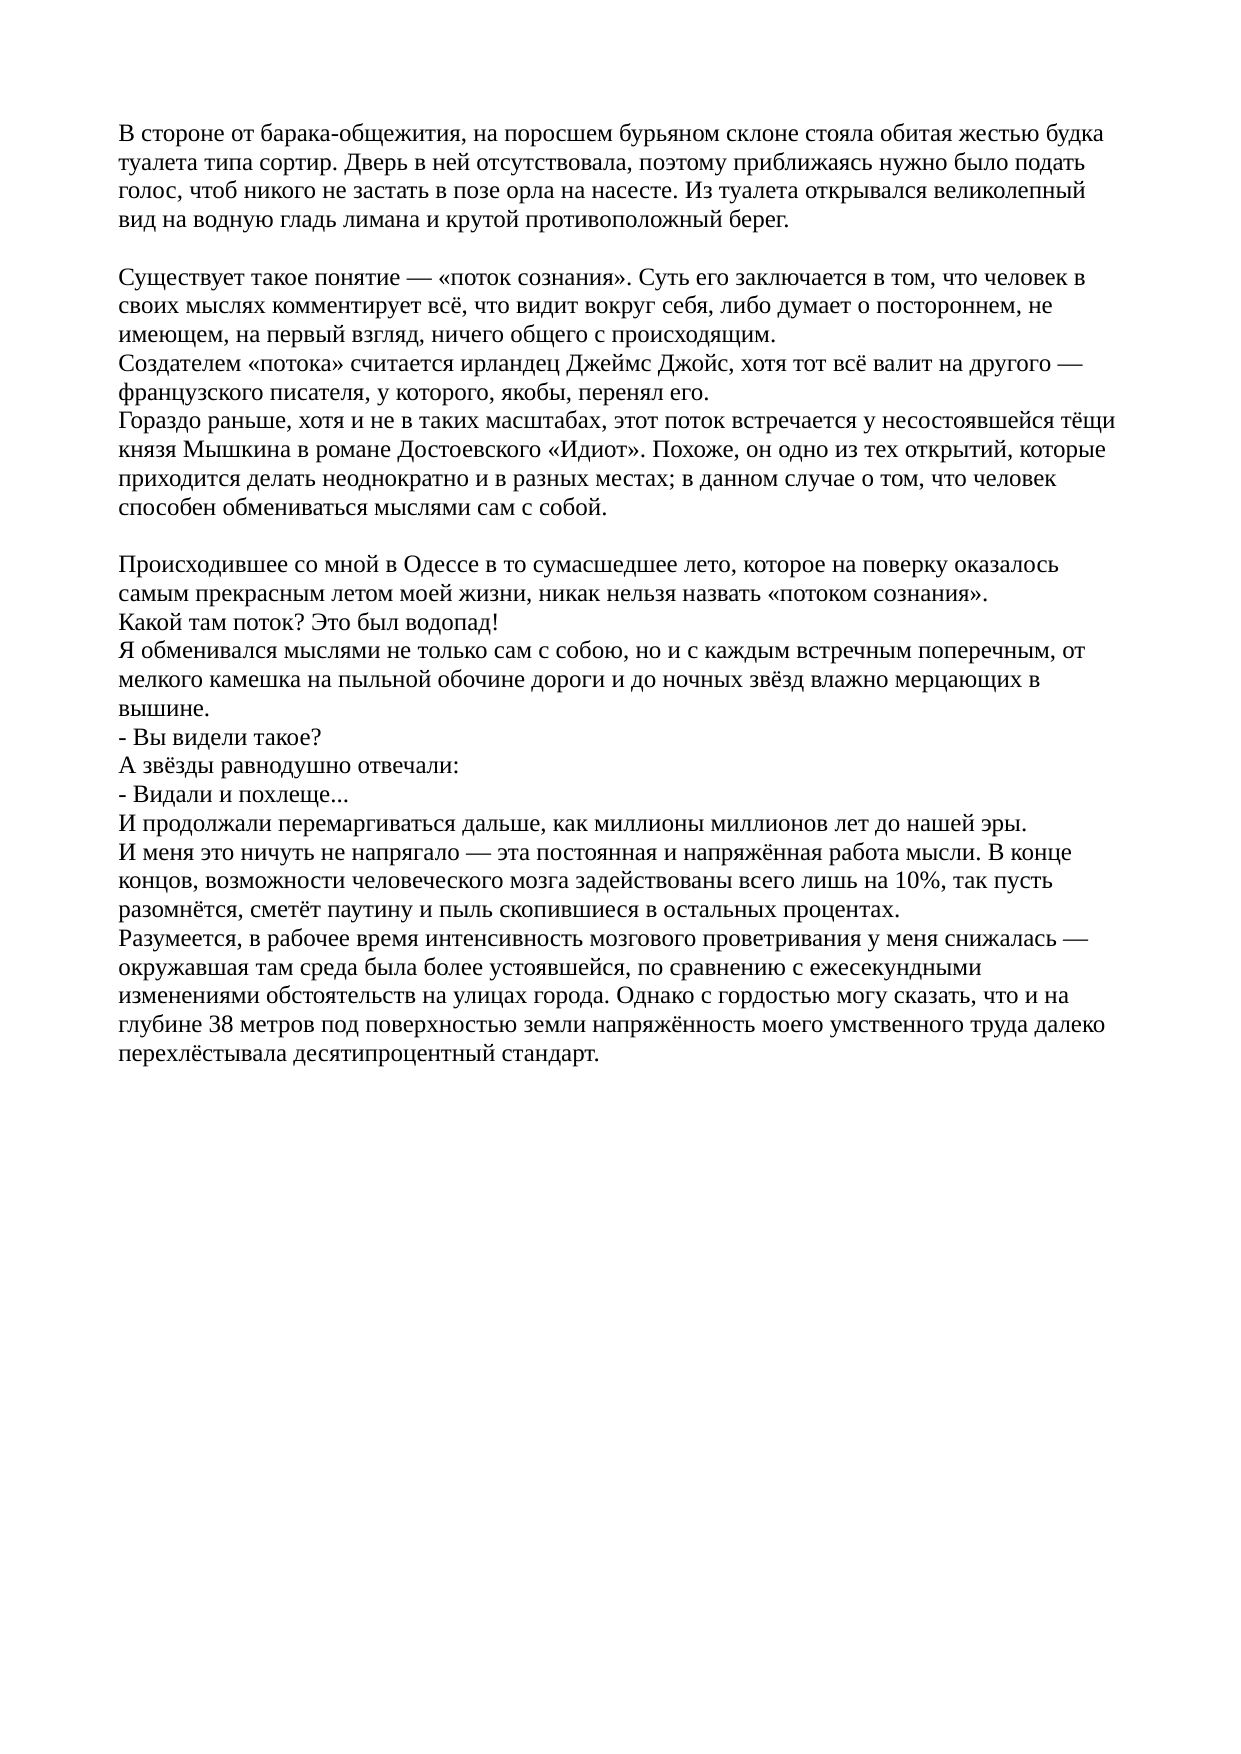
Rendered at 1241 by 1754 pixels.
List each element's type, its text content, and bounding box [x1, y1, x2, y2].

text Разумеется, в рабочее время интенсивность мозгового проветривания у меня снижалась — окружавшая там среда была более устоявшейся, по сравнению с ежесекундными изменениями обстоятельств на улицах города. Однако с гордостью могу сказать, что и на глубине 38 метров под поверхностью земли напряжённость моего умственного труда далеко перехлёстывала десятипроцентный стандарт. [118, 923, 1122, 1067]
text Существует такое понятие — «поток сознания». Суть его заключается в том, что человек в своих мыслях комментирует всё, что видит вокруг себя, либо думает о постороннем, не имеющем, на первый взгляд, ничего общего с происходящим. [118, 262, 1122, 348]
text Я обменивался мыслями не только сам с собою, но и с каждым встречным поперечным, от мелкого камешка на пыльной обочине дороги и до ночных звёзд влажно мерцающих в вышине. [118, 636, 1122, 722]
text А звёзды равнодушно отвечали: [118, 751, 1122, 779]
text В стороне от барака-общежития, на поросшем бурьяном склоне стояла обитая жестью будка туалета типа сортир. Дверь в ней отсутствовала, поэтому приближаясь нужно было подать голос, чтоб никого не застать в позе орла на насесте. Из туалета открывался великолепный вид на водную гладь лимана и крутой противоположный берег. [118, 118, 1122, 233]
text - Видали и похлеще... [118, 779, 1122, 808]
text Гораздо раньше, хотя и не в таких масштабах, этот поток встречается у несостоявшейся тёщи князя Мышкина в романе Достоевского «Идиот». Похоже, он одно из тех открытий, которые приходится делать неоднократно и в разных местах; в данном случае о том, что человек способен обмениваться мыслями сам с собой. [118, 406, 1122, 521]
text - Вы видели такое? [118, 722, 1122, 751]
text И продолжали перемаргиваться дальше, как миллионы миллионов лет до нашей эры. [118, 808, 1122, 837]
text Какой там поток? Это был водопад! [118, 607, 1122, 636]
text Происходившее со мной в Одессе в то сумасшедшее лето, которое на поверку оказалось самым прекрасным летом моей жизни, никак нельзя назвать «потоком сознания». [118, 549, 1122, 607]
text Создателем «потока» считается ирландец Джеймс Джойс, хотя тот всё валит на другого — французского писателя, у которого, якобы, перенял его. [118, 348, 1122, 406]
text И меня это ничуть не напрягало — эта постоянная и напряжённая работа мысли. В конце концов, возможности человеческого мозга задействованы всего лишь на 10%, так пусть разомнётся, сметёт паутину и пыль скопившиеся в остальных процентах. [118, 837, 1122, 923]
